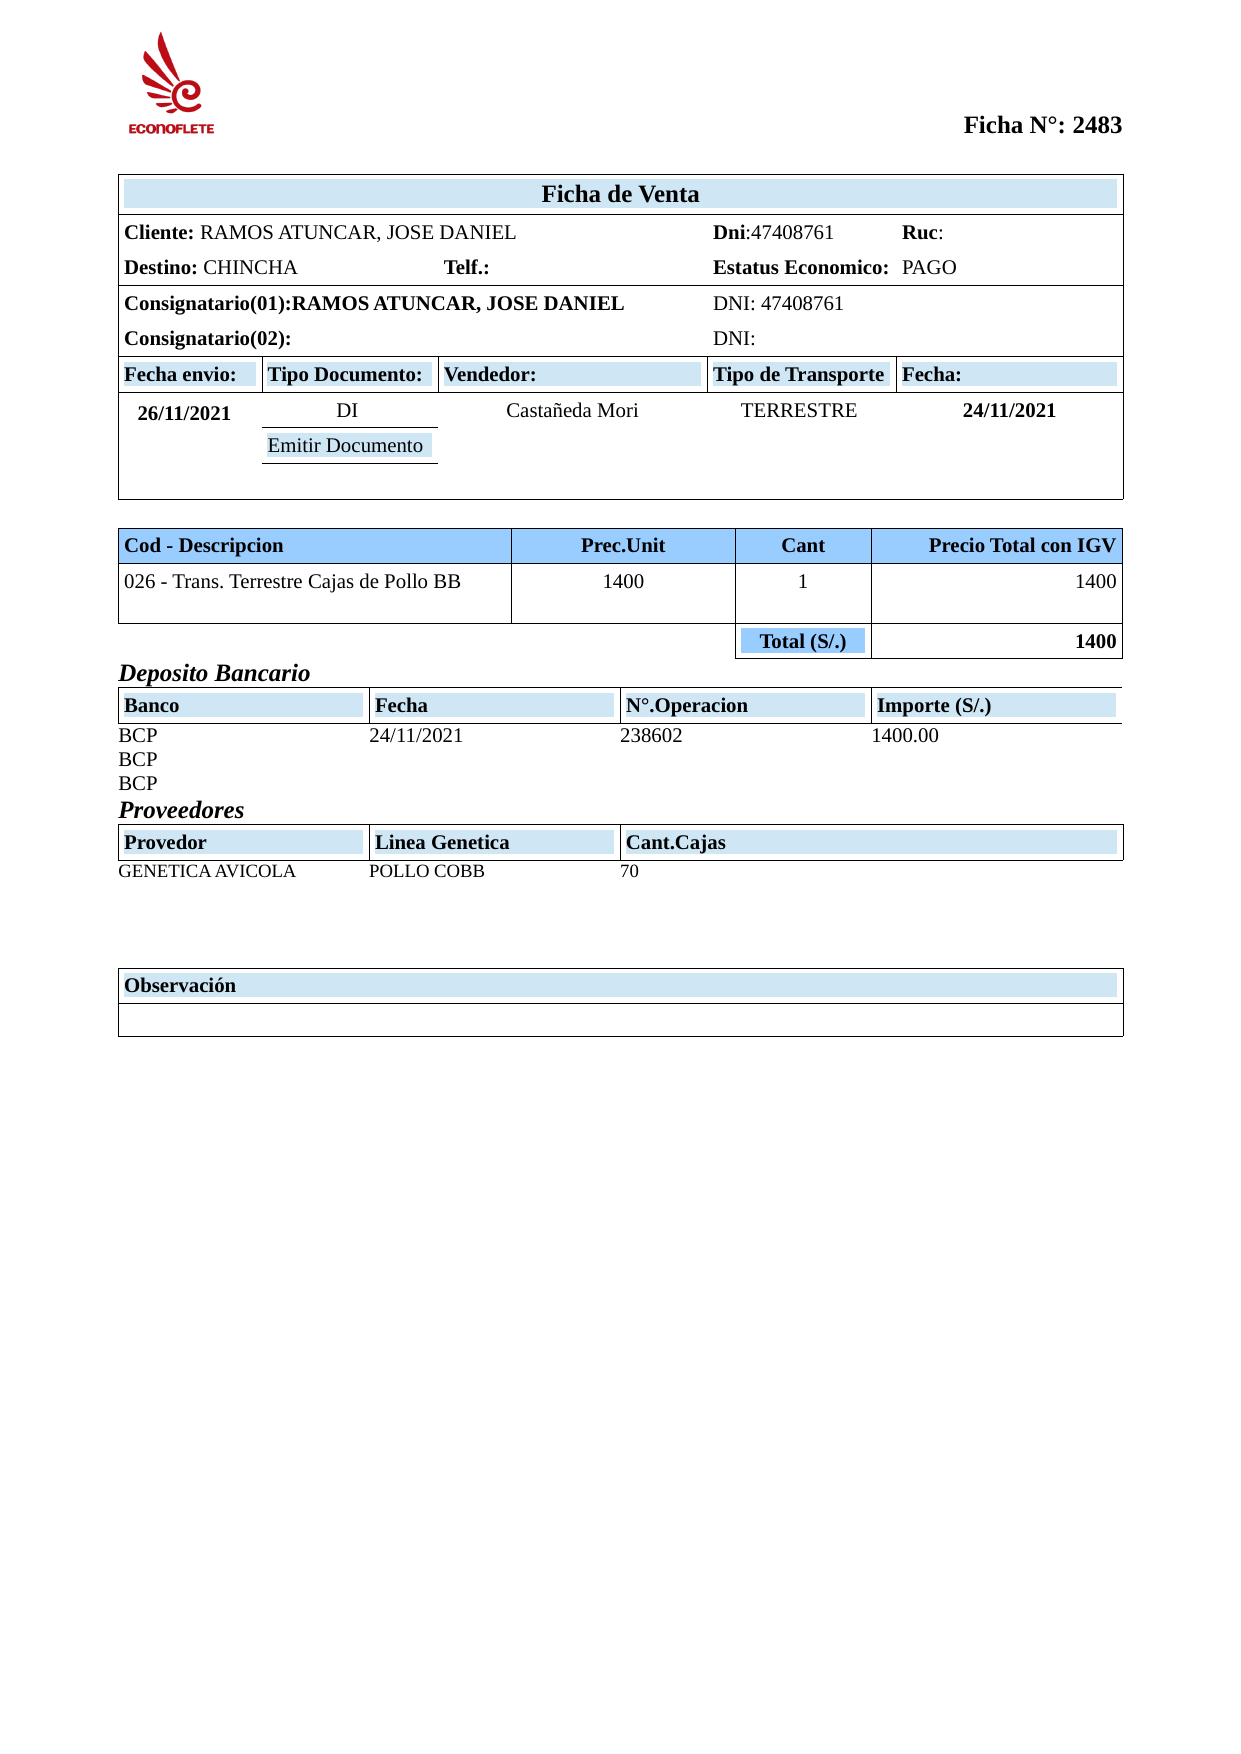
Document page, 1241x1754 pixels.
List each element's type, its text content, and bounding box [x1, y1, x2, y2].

table_cell BCP [118, 724, 369, 747]
table_cell Destino: CHINCHA [119, 249, 438, 285]
table_cell Vendedor: [439, 357, 707, 392]
table_cell [620, 747, 871, 771]
table_cell [620, 903, 1123, 924]
table_cell Dni:47408761 [707, 215, 896, 249]
table_cell 1400 [872, 564, 1122, 623]
table_cell Consignatario(01):RAMOS ATUNCAR, JOSE DANIEL [119, 286, 707, 321]
table_cell DI [262, 393, 438, 427]
table_cell TERRESTRE [707, 393, 896, 498]
table_cell 26/11/2021 [119, 393, 262, 498]
table_header Ficha de Venta [119, 175, 1123, 214]
table_cell Consignatario(02): [119, 321, 707, 356]
table_cell [369, 903, 620, 924]
table_header Cod - Descripcion [119, 529, 511, 563]
table_cell Castañeda Mori [438, 393, 707, 498]
table_cell [118, 946, 369, 967]
table_cell 1400 [512, 564, 735, 623]
table_cell [871, 747, 1122, 771]
table_cell Emitir Documento [262, 428, 438, 463]
table_header Importe (S/.) [872, 688, 1122, 723]
table_cell 238602 [620, 724, 871, 747]
table_cell 1 [736, 564, 871, 623]
table_cell [620, 924, 1123, 946]
picture [118, 31, 225, 134]
table_cell [369, 946, 620, 967]
table_header Observación [119, 969, 1123, 1003]
table_header Provedor [119, 825, 369, 859]
table_header Banco [119, 688, 369, 723]
table_cell PAGO [896, 249, 1123, 285]
table_cell [118, 903, 369, 924]
table_cell GENETICA AVICOLA [118, 861, 369, 881]
table_header Cant.Cajas [621, 825, 1123, 859]
table_cell 24/11/2021 [896, 393, 1123, 498]
table_cell 1400 [872, 624, 1122, 658]
table_header Prec.Unit [512, 529, 735, 563]
table_cell 026 - Trans. Terrestre Cajas de Pollo BB [119, 564, 511, 623]
table_cell Cliente: RAMOS ATUNCAR, JOSE DANIEL [119, 215, 707, 249]
table_cell [620, 946, 1123, 967]
table_cell [369, 924, 620, 946]
table_cell POLLO COBB [369, 861, 620, 881]
table_cell [511, 624, 735, 658]
table_cell [369, 881, 620, 903]
table_cell [620, 881, 1123, 903]
table_cell 70 [620, 861, 1123, 881]
text Proveedores [118, 795, 1122, 824]
table_header Precio Total con IGV [872, 529, 1122, 563]
table_cell [871, 771, 1122, 795]
table_cell [262, 464, 438, 498]
table_cell Estatus Economico: [707, 249, 896, 285]
table_header Linea Genetica [370, 825, 620, 859]
table_cell [118, 881, 369, 903]
table_cell Total (S/.) [736, 624, 871, 658]
table_cell Telf.: [438, 249, 707, 285]
table_cell Ruc: [896, 215, 1123, 249]
table_cell Fecha envio: [119, 357, 262, 392]
table_header Fecha [370, 688, 620, 723]
table_cell DNI: [707, 321, 1123, 356]
table_cell DNI: 47408761 [707, 286, 1123, 321]
table_cell BCP [118, 771, 369, 795]
table_header N°.Operacion [621, 688, 871, 723]
table_cell [118, 624, 511, 658]
table_cell [119, 1004, 1123, 1036]
table_cell 1400.00 [871, 724, 1122, 747]
table_cell Tipo Documento: [263, 357, 438, 392]
table_cell [620, 771, 871, 795]
table_cell [369, 771, 620, 795]
text Deposito Bancario [118, 658, 1122, 687]
table_header Cant [736, 529, 871, 563]
table_cell [118, 924, 369, 946]
table_cell 24/11/2021 [369, 724, 620, 747]
table_cell Tipo de Transporte [708, 357, 896, 392]
table_cell [369, 747, 620, 771]
table_cell BCP [118, 747, 369, 771]
table_cell Fecha: [897, 357, 1123, 392]
